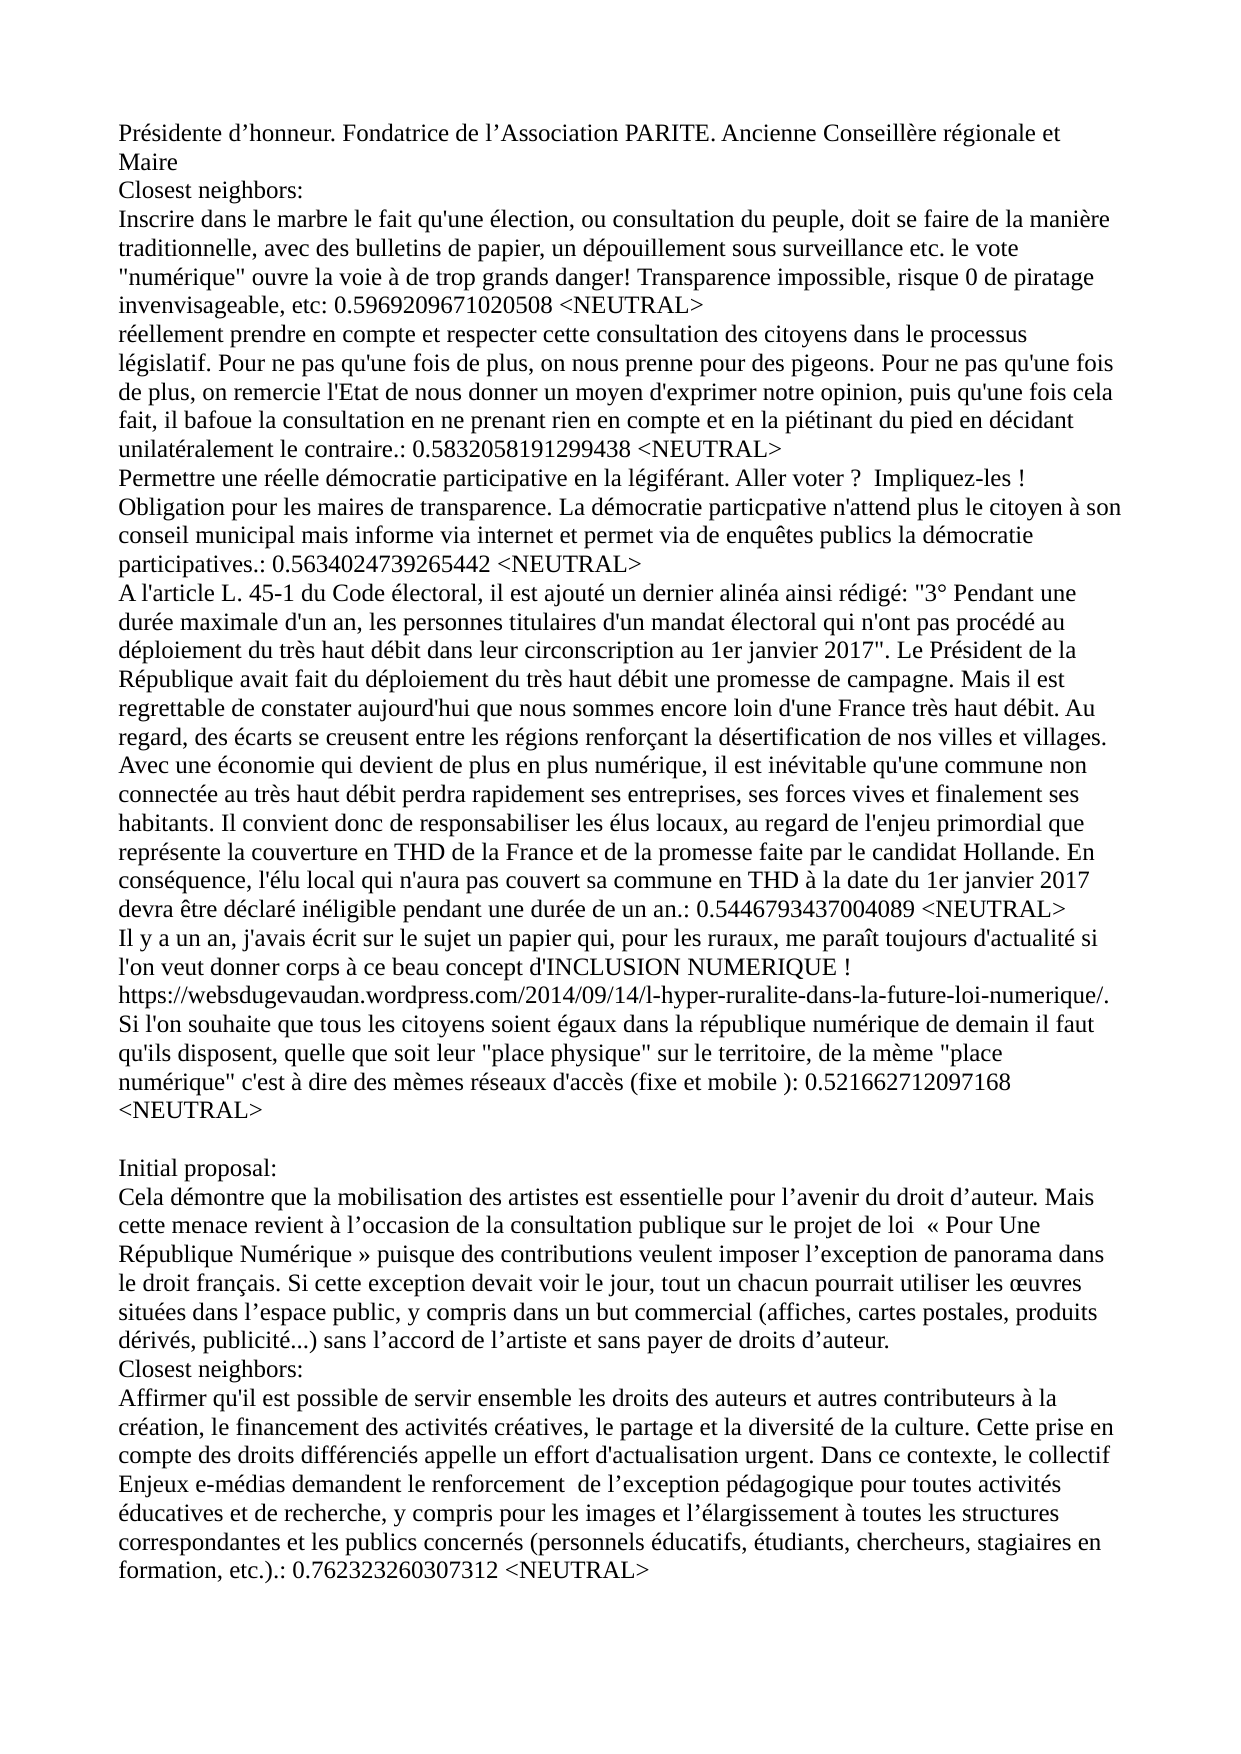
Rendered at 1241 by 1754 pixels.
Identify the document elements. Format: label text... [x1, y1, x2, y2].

text Affirmer qu'il est possible de servir ensemble les droits des auteurs et autres contributeurs à la création, le financement des activités créatives, le partage et la diversité de la culture. Cette prise en compte des droits différenciés appelle un effort d'actualisation urgent. Dans ce contexte, le collectif Enjeux e-médias demandent le renforcement de l’exception pédagogique pour toutes activités éducatives et de recherche, y compris pour les images et l’élargissement à toutes les structures correspondantes et les publics concernés (personnels éducatifs, étudiants, chercheurs, stagiaires en formation, etc.).: 0.762323260307312 <NEUTRAL> [118, 1383, 1122, 1584]
text Closest neighbors: [118, 176, 1122, 204]
text Présidente d’honneur. Fondatrice de l’Association PARITE. Ancienne Conseillère régionale et Maire [118, 118, 1122, 176]
text Inscrire dans le marbre le fait qu'une élection, ou consultation du peuple, doit se faire de la manière traditionnelle, avec des bulletins de papier, un dépouillement sous surveillance etc. le vote "numérique" ouvre la voie à de trop grands danger! Transparence impossible, risque 0 de piratage invenvisageable, etc: 0.5969209671020508 <NEUTRAL> [118, 204, 1122, 319]
text réellement prendre en compte et respecter cette consultation des citoyens dans le processus législatif. Pour ne pas qu'une fois de plus, on nous prenne pour des pigeons. Pour ne pas qu'une fois de plus, on remercie l'Etat de nous donner un moyen d'exprimer notre opinion, puis qu'une fois cela fait, il bafoue la consultation en ne prenant rien en compte et en la piétinant du pied en décidant unilatéralement le contraire.: 0.5832058191299438 <NEUTRAL> [118, 319, 1122, 463]
text A l'article L. 45-1 du Code électoral, il est ajouté un dernier alinéa ainsi rédigé: "3° Pendant une durée maximale d'un an, les personnes titulaires d'un mandat électoral qui n'ont pas procédé au déploiement du très haut débit dans leur circonscription au 1er janvier 2017". Le Président de la République avait fait du déploiement du très haut débit une promesse de campagne. Mais il est regrettable de constater aujourd'hui que nous sommes encore loin d'une France très haut débit. Au regard, des écarts se creusent entre les régions renforçant la désertification de nos villes et villages. Avec une économie qui devient de plus en plus numérique, il est inévitable qu'une commune non connectée au très haut débit perdra rapidement ses entreprises, ses forces vives et finalement ses habitants. Il convient donc de responsabiliser les élus locaux, au regard de l'enjeu primordial que représente la couverture en THD de la France et de la promesse faite par le candidat Hollande. En conséquence, l'élu local qui n'aura pas couvert sa commune en THD à la date du 1er janvier 2017 devra être déclaré inéligible pendant une durée de un an.: 0.5446793437004089 <NEUTRAL> [118, 578, 1122, 923]
text Cela démontre que la mobilisation des artistes est essentielle pour l’avenir du droit d’auteur. Mais cette menace revient à l’occasion de la consultation publique sur le projet de loi « Pour Une République Numérique » puisque des contributions veulent imposer l’exception de panorama dans le droit français. Si cette exception devait voir le jour, tout un chacun pourrait utiliser les œuvres situées dans l’espace public, y compris dans un but commercial (affiches, cartes postales, produits dérivés, publicité...) sans l’accord de l’artiste et sans payer de droits d’auteur. [118, 1182, 1122, 1354]
text Initial proposal: [118, 1153, 1122, 1182]
text Permettre une réelle démocratie participative en la légiférant. Aller voter ? Impliquez-les ! Obligation pour les maires de transparence. La démocratie particpative n'attend plus le citoyen à son conseil municipal mais informe via internet et permet via de enquêtes publics la démocratie participatives.: 0.5634024739265442 <NEUTRAL> [118, 463, 1122, 578]
text Il y a un an, j'avais écrit sur le sujet un papier qui, pour les ruraux, me paraît toujours d'actualité si l'on veut donner corps à ce beau concept d'INCLUSION NUMERIQUE ! https://websdugevaudan.wordpress.com/2014/09/14/l-hyper-ruralite-dans-la-future-loi-numerique/. Si l'on souhaite que tous les citoyens soient égaux dans la république numérique de demain il faut qu'ils disposent, quelle que soit leur "place physique" sur le territoire, de la mème "place numérique" c'est à dire des mèmes réseaux d'accès (fixe et mobile ): 0.521662712097168 <NEUTRAL> [118, 923, 1122, 1124]
text Closest neighbors: [118, 1354, 1122, 1383]
